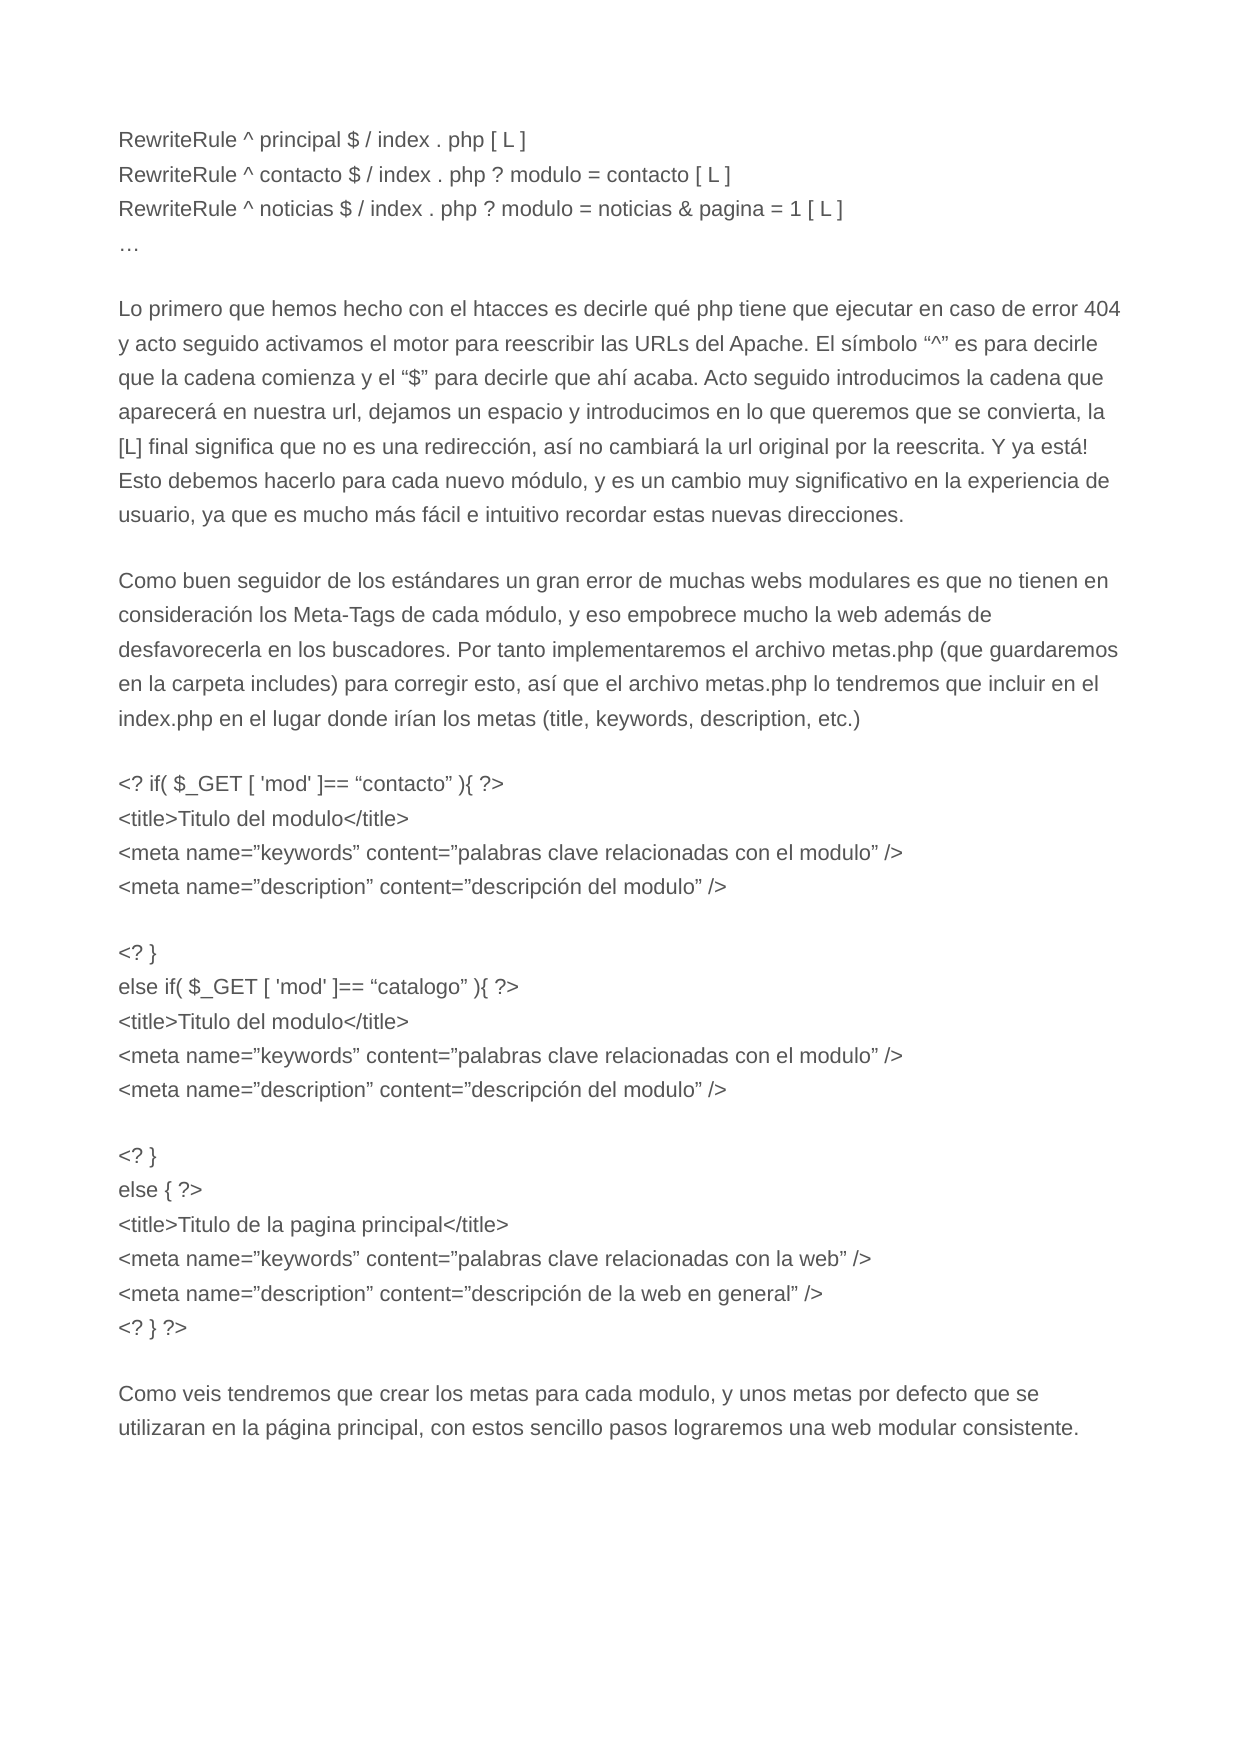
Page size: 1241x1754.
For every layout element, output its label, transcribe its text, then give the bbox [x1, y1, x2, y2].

text <? } else if( $_GET [ 'mod' ]== “catalogo” ){ ?> <title>Titulo del modulo</title> <meta name=”keywords” content=”palabras clave relacionadas con el modulo” /> <meta name=”description” content=”descripción del modulo” /> [118, 931, 1122, 1102]
text Como veis tendremos que crear los metas para cada modulo, y unos metas por defecto que se utilizaran en la página principal, con estos sencillo pasos lograremos una web modular consistente. [118, 1371, 1122, 1440]
text <? } else { ?> <title>Titulo de la pagina principal</title> <meta name=”keywords” content=”palabras clave relacionadas con la web” /> <meta name=”description” content=”descripción de la web en general” /> <? } ?> [118, 1134, 1122, 1340]
text <? if( $_GET [ 'mod' ]== “contacto” ){ ?> <title>Titulo del modulo</title> <meta name=”keywords” content=”palabras clave relacionadas con el modulo” /> <meta name=”description” content=”descripción del modulo” /> [118, 762, 1122, 899]
text Lo primero que hemos hecho con el htacces es decirle qué php tiene que ejecutar en caso de error 404 y acto seguido activamos el motor para reescribir las URLs del Apache. El símbolo “^” es para decirle que la cadena comienza y el “$” para decirle que ahí acaba. Acto seguido introducimos la cadena que aparecerá en nuestra url, dejamos un espacio y introducimos en lo que queremos que se convierta, la [L] final significa que no es una redirección, así no cambiará la url original por la reescrita. Y ya está! Esto debemos hacerlo para cada nuevo módulo, y es un cambio muy significativo en la experiencia de usuario, ya que es mucho más fácil e intuitivo recordar estas nuevas direcciones. [118, 287, 1122, 527]
text Como buen seguidor de los estándares un gran error de muchas webs modulares es que no tienen en consideración los Meta-Tags de cada módulo, y eso empobrece mucho la web además de desfavorecerla en los buscadores. Por tanto implementaremos el archivo metas.php (que guardaremos en la carpeta includes) para corregir esto, así que el archivo metas.php lo tendremos que incluir en el index.php en el lugar donde irían los metas (title, keywords, description, etc.) [118, 559, 1122, 731]
text RewriteRule ^ principal $ / index . php [ L ] RewriteRule ^ contacto $ / index . php ? modulo = contacto [ L ] RewriteRule ^ noticias $ / index . php ? modulo = noticias & pagina = 1 [ L ] … [118, 118, 1122, 256]
